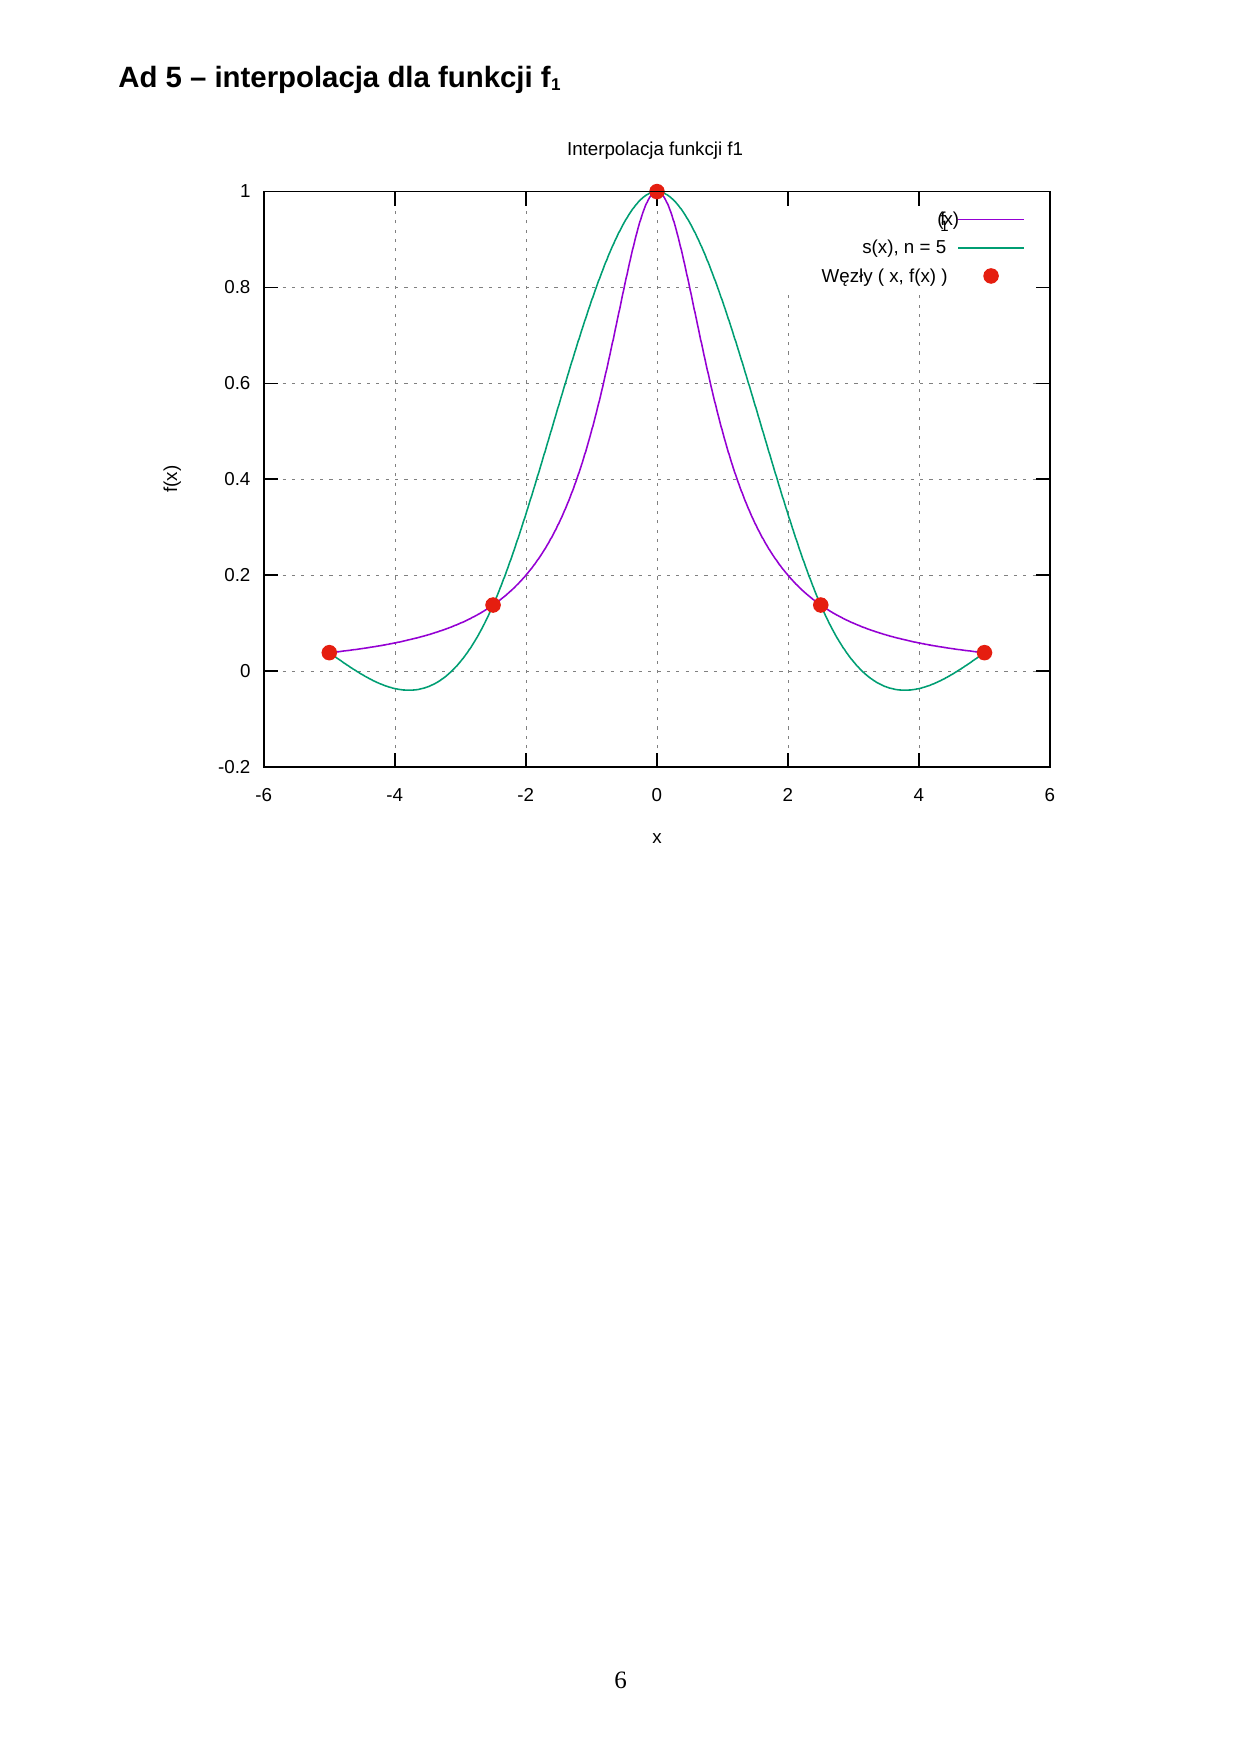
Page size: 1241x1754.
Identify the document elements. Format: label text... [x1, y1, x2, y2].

subtitle Ad 5 – interpolacja dla funkcji f1 [118, 60, 1122, 94]
